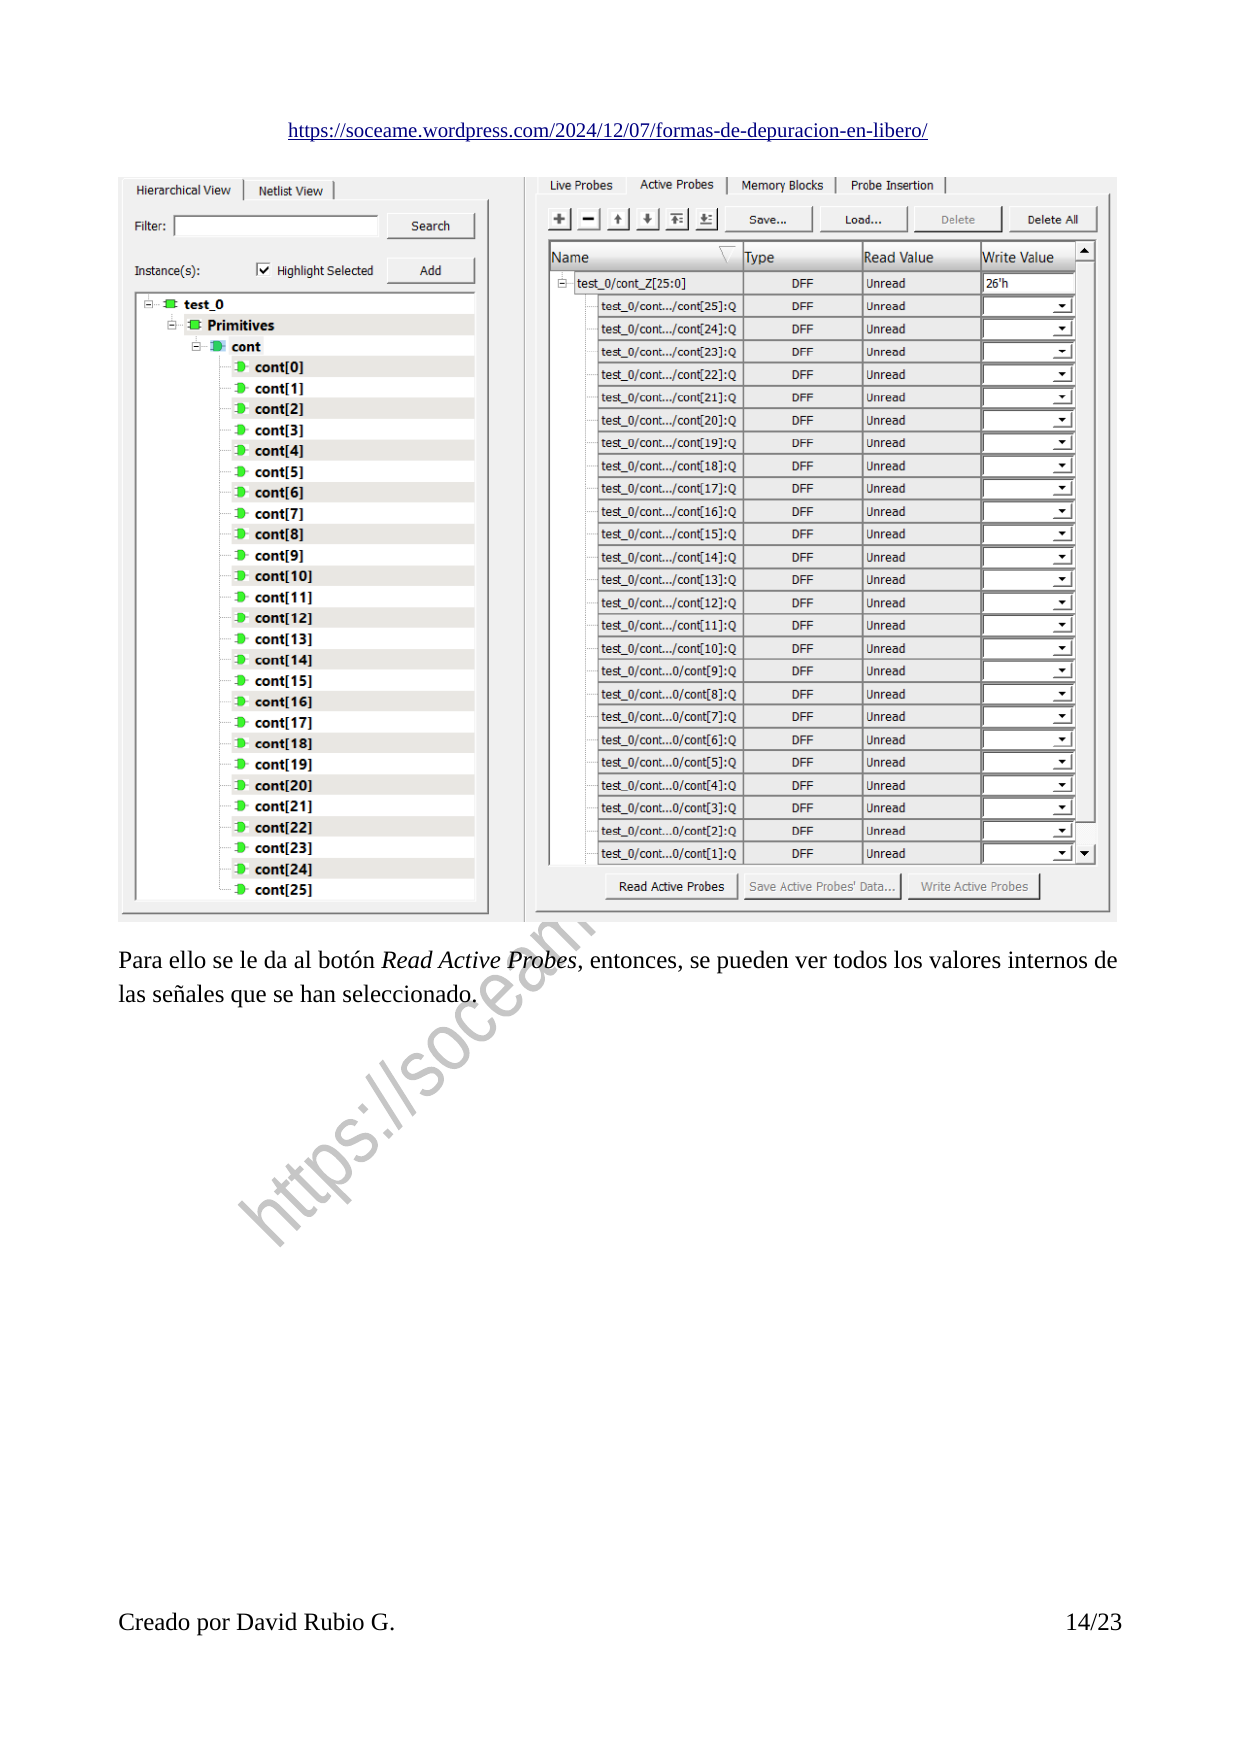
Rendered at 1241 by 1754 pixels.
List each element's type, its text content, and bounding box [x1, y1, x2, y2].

picture [118, 177, 1117, 922]
text Para ello se le da al botón Read Active Probes, entonces, se pueden ver todos los valores internos de las señales que se han seleccionado. [118, 946, 1122, 1007]
